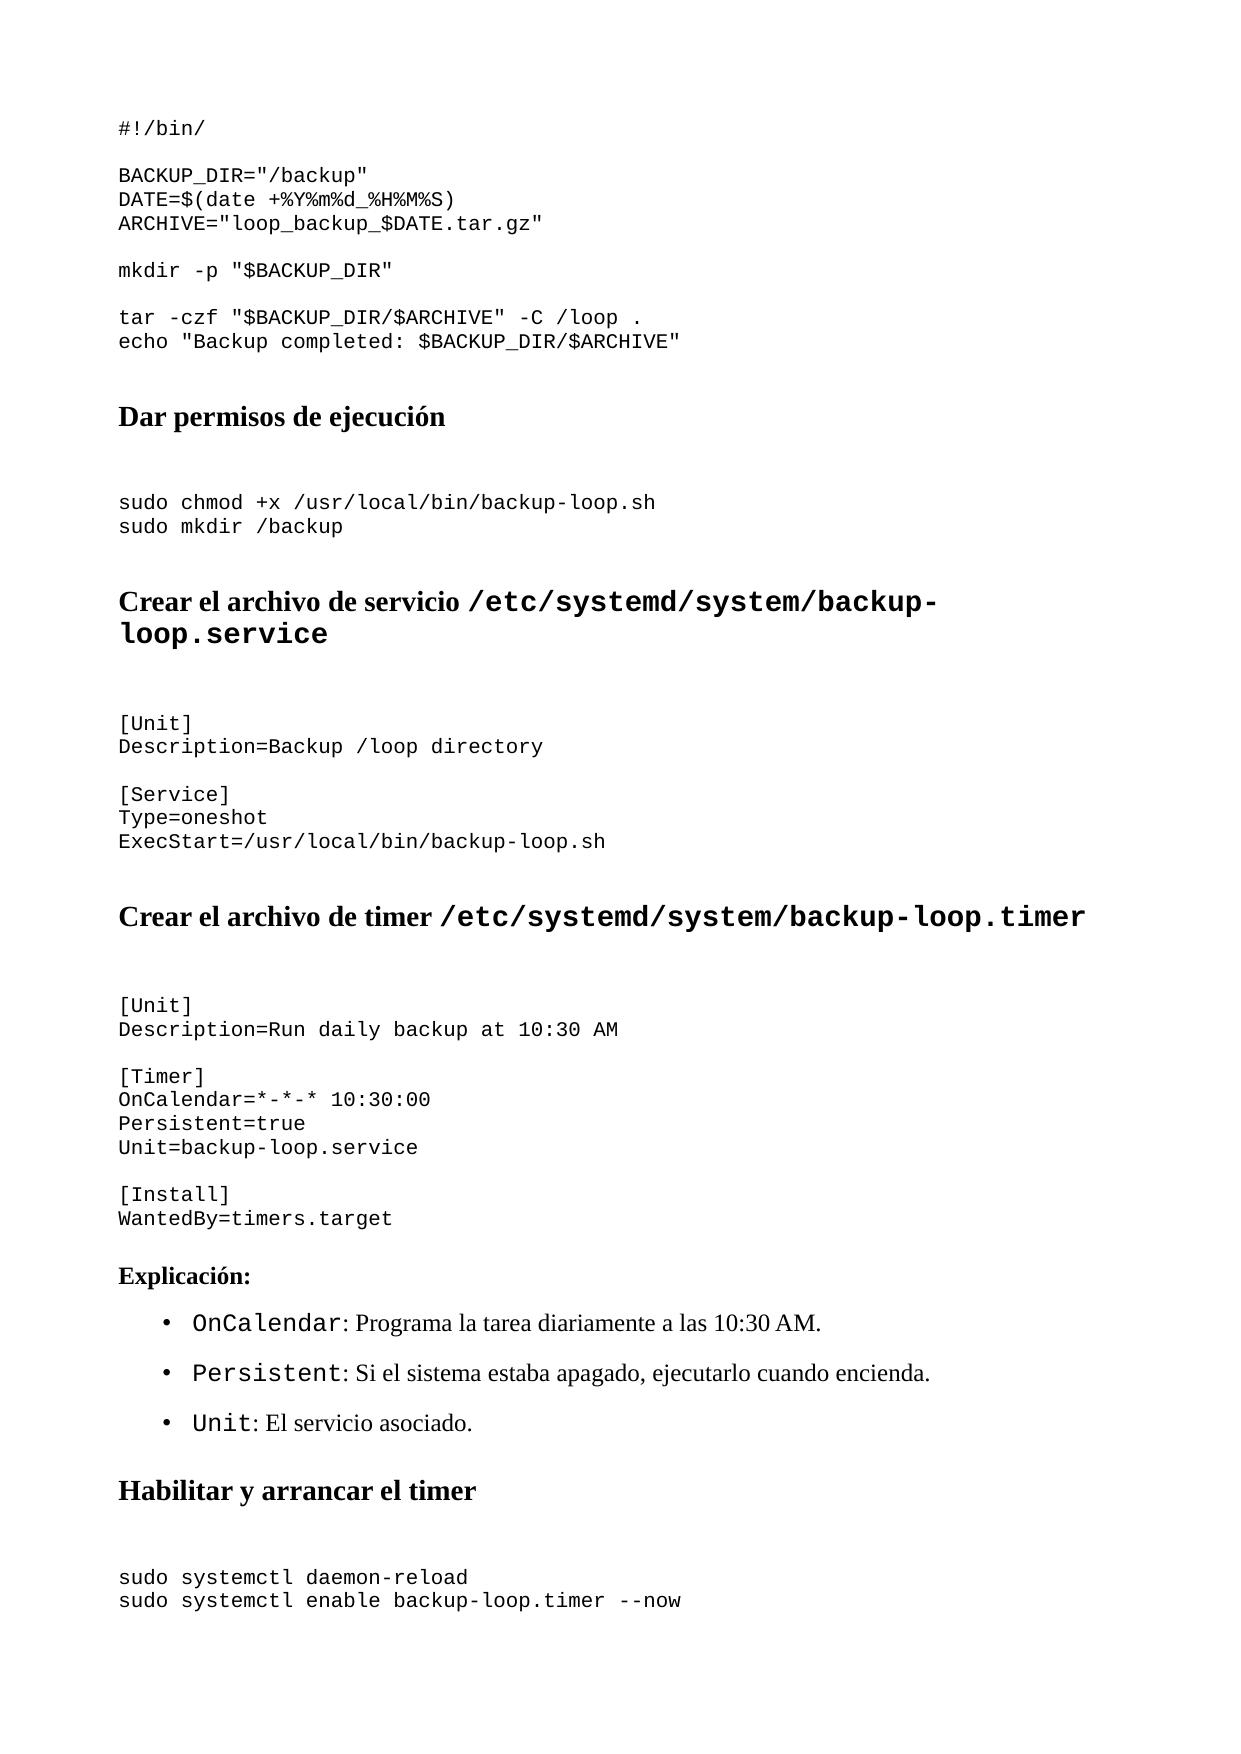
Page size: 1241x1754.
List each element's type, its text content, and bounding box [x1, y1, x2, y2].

text sudo chmod +x /usr/local/bin/backup-loop.sh [118, 492, 1122, 516]
text Type=oneshot [118, 807, 1122, 831]
text [Install] [118, 1184, 1122, 1208]
subtitle Dar permisos de ejecución [118, 399, 1122, 432]
text sudo mkdir /backup [118, 516, 1122, 539]
text Description=Backup /loop directory [118, 736, 1122, 760]
text WantedBy=timers.target [118, 1208, 1122, 1231]
text Explicación: [118, 1261, 1122, 1289]
subtitle Crear el archivo de servicio /etc/systemd/system/backup-loop.service [118, 584, 1122, 653]
text DATE=$(date +%Y%m%d_%H%M%S) [118, 189, 1122, 213]
text BACKUP_DIR="/backup" [118, 165, 1122, 189]
text [Unit] [118, 713, 1122, 736]
text Unit=backup-loop.service [118, 1137, 1122, 1160]
text tar -czf "$BACKUP_DIR/$ARCHIVE" -C /loop . [118, 307, 1122, 331]
subtitle Crear el archivo de timer /etc/systemd/system/backup-loop.timer [118, 899, 1122, 935]
text mkdir -p "$BACKUP_DIR" [118, 260, 1122, 284]
text echo "Backup completed: $BACKUP_DIR/$ARCHIVE" [118, 331, 1122, 354]
text [Timer] [118, 1066, 1122, 1089]
text ExecStart=/usr/local/bin/backup-loop.sh [118, 831, 1122, 855]
list Unit: El servicio asociado. [162, 1408, 1122, 1439]
text [Unit] [118, 995, 1122, 1018]
text ARCHIVE="loop_backup_$DATE.tar.gz" [118, 213, 1122, 236]
text Description=Run daily backup at 10:30 AM [118, 1018, 1122, 1042]
text sudo systemctl enable backup-loop.timer --now [118, 1590, 1122, 1614]
text [Service] [118, 784, 1122, 807]
text Persistent=true [118, 1113, 1122, 1137]
list OnCalendar: Programa la tarea diariamente a las 10:30 AM. [162, 1308, 1122, 1339]
text sudo systemctl daemon-reload [118, 1567, 1122, 1590]
text #!/bin/ [118, 118, 1122, 142]
text OnCalendar=*-*-* 10:30:00 [118, 1089, 1122, 1113]
subtitle Habilitar y arrancar el timer [118, 1473, 1122, 1507]
list Persistent: Si el sistema estaba apagado, ejecutarlo cuando encienda. [162, 1358, 1122, 1389]
